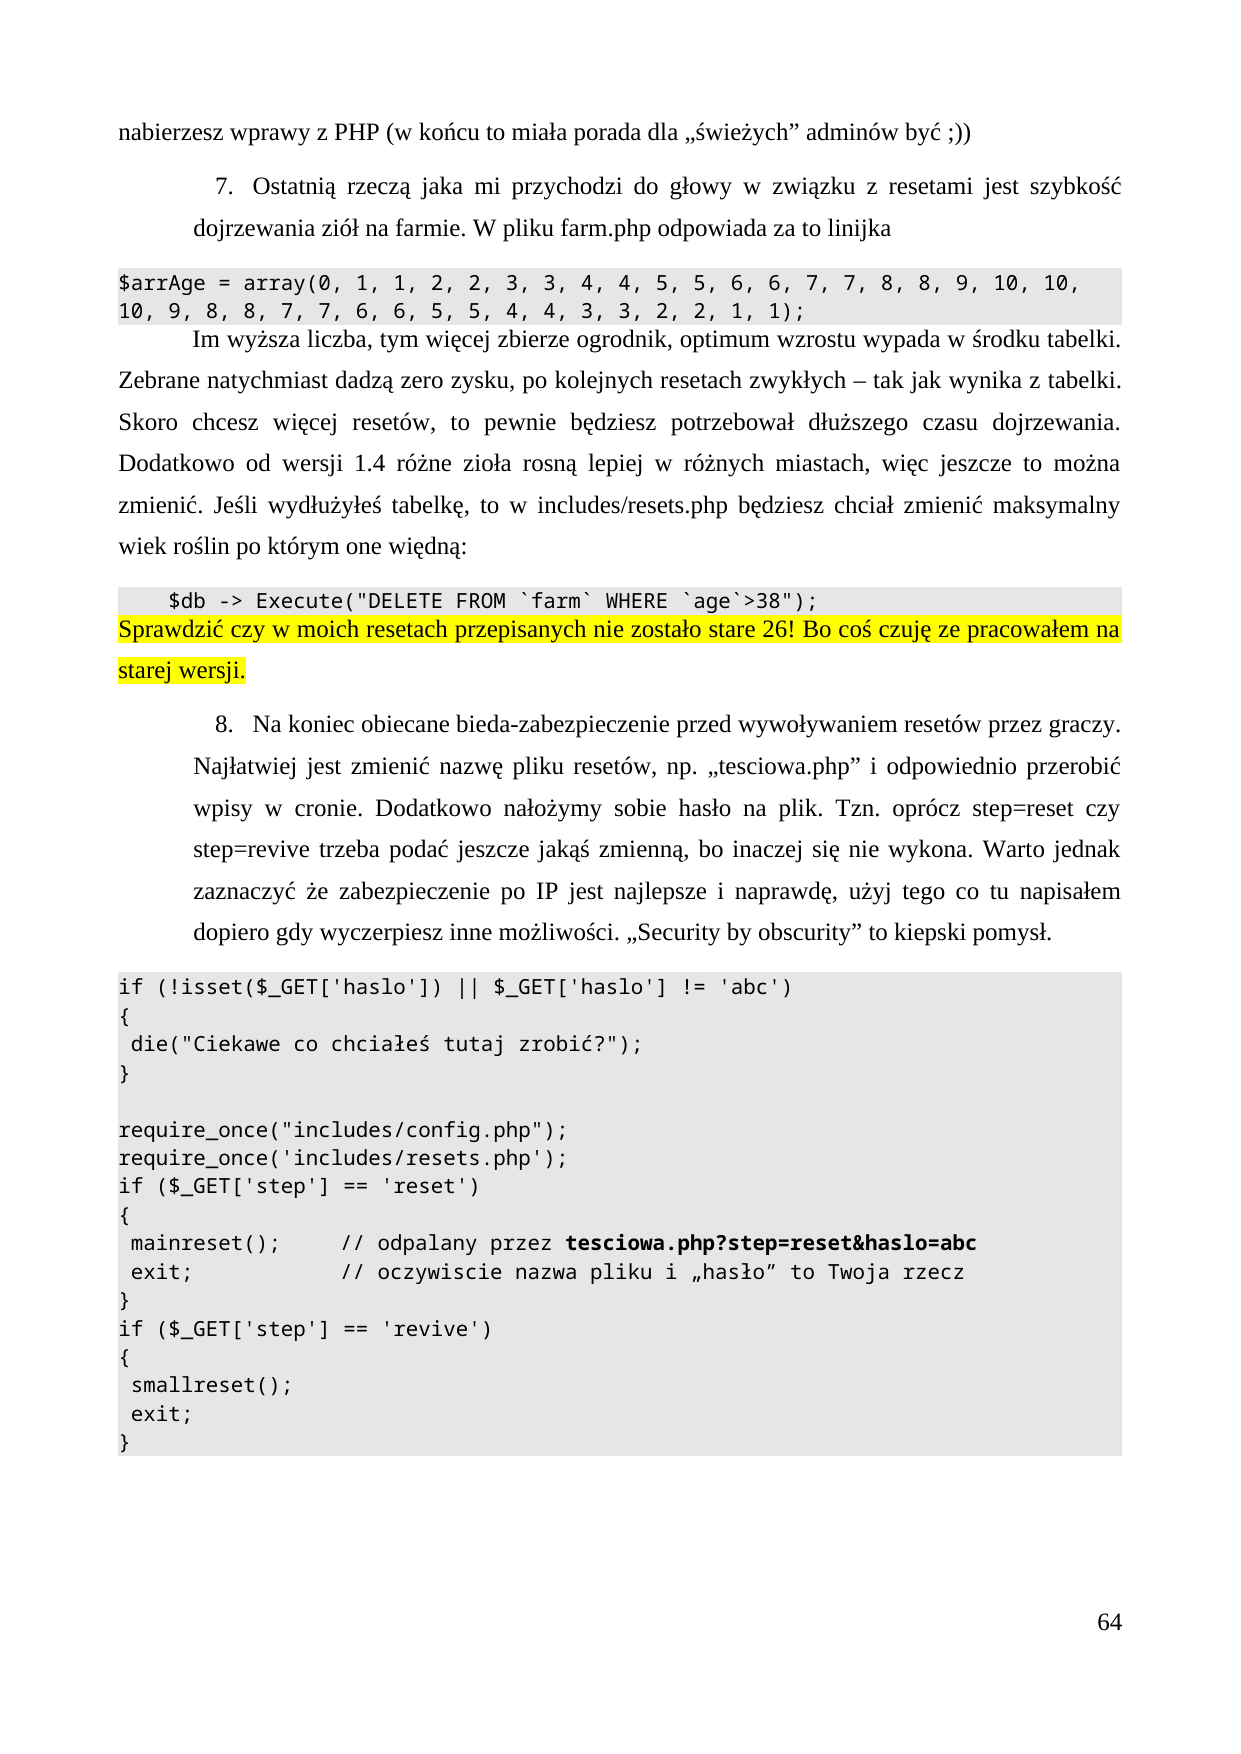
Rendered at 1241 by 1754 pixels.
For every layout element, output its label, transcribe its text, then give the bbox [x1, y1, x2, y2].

text if (!isset($_GET['haslo']) || $_GET['haslo'] != 'abc') { die("Ciekawe co chciałeś tutaj zrobić?"); } require_once("includes/config.php"); require_once('includes/resets.php'); if ($_GET['step'] == 'reset') { mainreset(); // odpalany przez tesciowa.php?step=reset&haslo=abc exit; // oczywiscie nazwa pliku i „hasło” to Twoja rzecz } if ($_GET['step'] == 'revive') { smallreset(); exit; } [118, 972, 1122, 1456]
text Im wyższa liczba, tym więcej zbierze ogrodnik, optimum wzrostu wypada w środku tabelki. Zebrane natychmiast dadzą zero zysku, po kolejnych resetach zwykłych – tak jak wynika z tabelki. Skoro chcesz więcej resetów, to pewnie będziesz potrzebował dłuższego czasu dojrzewania. Dodatkowo od wersji 1.4 różne zioła rosną lepiej w różnych miastach, więc jeszcze to można zmienić. Jeśli wydłużyłeś tabelkę, to w includes/resets.php będziesz chciał zmienić maksymalny wiek roślin po którym one więdną: [118, 325, 1122, 560]
text Sprawdzić czy w moich resetach przepisanych nie zostało stare 26! Bo coś czuję ze pracowałem na starej wersji. [118, 615, 1122, 684]
text $arrAge = array(0, 1, 1, 2, 2, 3, 3, 4, 4, 5, 5, 6, 6, 7, 7, 8, 8, 9, 10, 10, 10, 9, 8, 8, 7, 7, 6, 6, 5, 5, 4, 4, 3, 3, 2, 2, 1, 1); [118, 268, 1122, 325]
text $db -> Execute("DELETE FROM `farm` WHERE `age`>38"); [118, 587, 1122, 615]
text nabierzesz wprawy z PHP (w końcu to miała porada dla „świeżych” adminów być ;)) [118, 118, 1122, 146]
list Na koniec obiecane bieda-zabezpieczenie przed wywoływaniem resetów przez graczy. Najłatwiej jest zmienić nazwę pliku resetów, np. „tesciowa.php” i odpowiednio przerobić wpisy w cronie. Dodatkowo nałożymy sobie hasło na plik. Tzn. oprócz step=reset czy step=revive trzeba podać jeszcze jakąś zmienną, bo inaczej się nie wykona. Warto jednak zaznaczyć że zabezpieczenie po IP jest najlepsze i naprawdę, użyj tego co tu napisałem dopiero gdy wyczerpiesz inne możliwości. „Security by obscurity” to kiepski pomysł. [156, 711, 1122, 946]
list Ostatnią rzeczą jaka mi przychodzi do głowy w związku z resetami jest szybkość dojrzewania ziół na farmie. W pliku farm.php odpowiada za to linijka [156, 172, 1122, 241]
